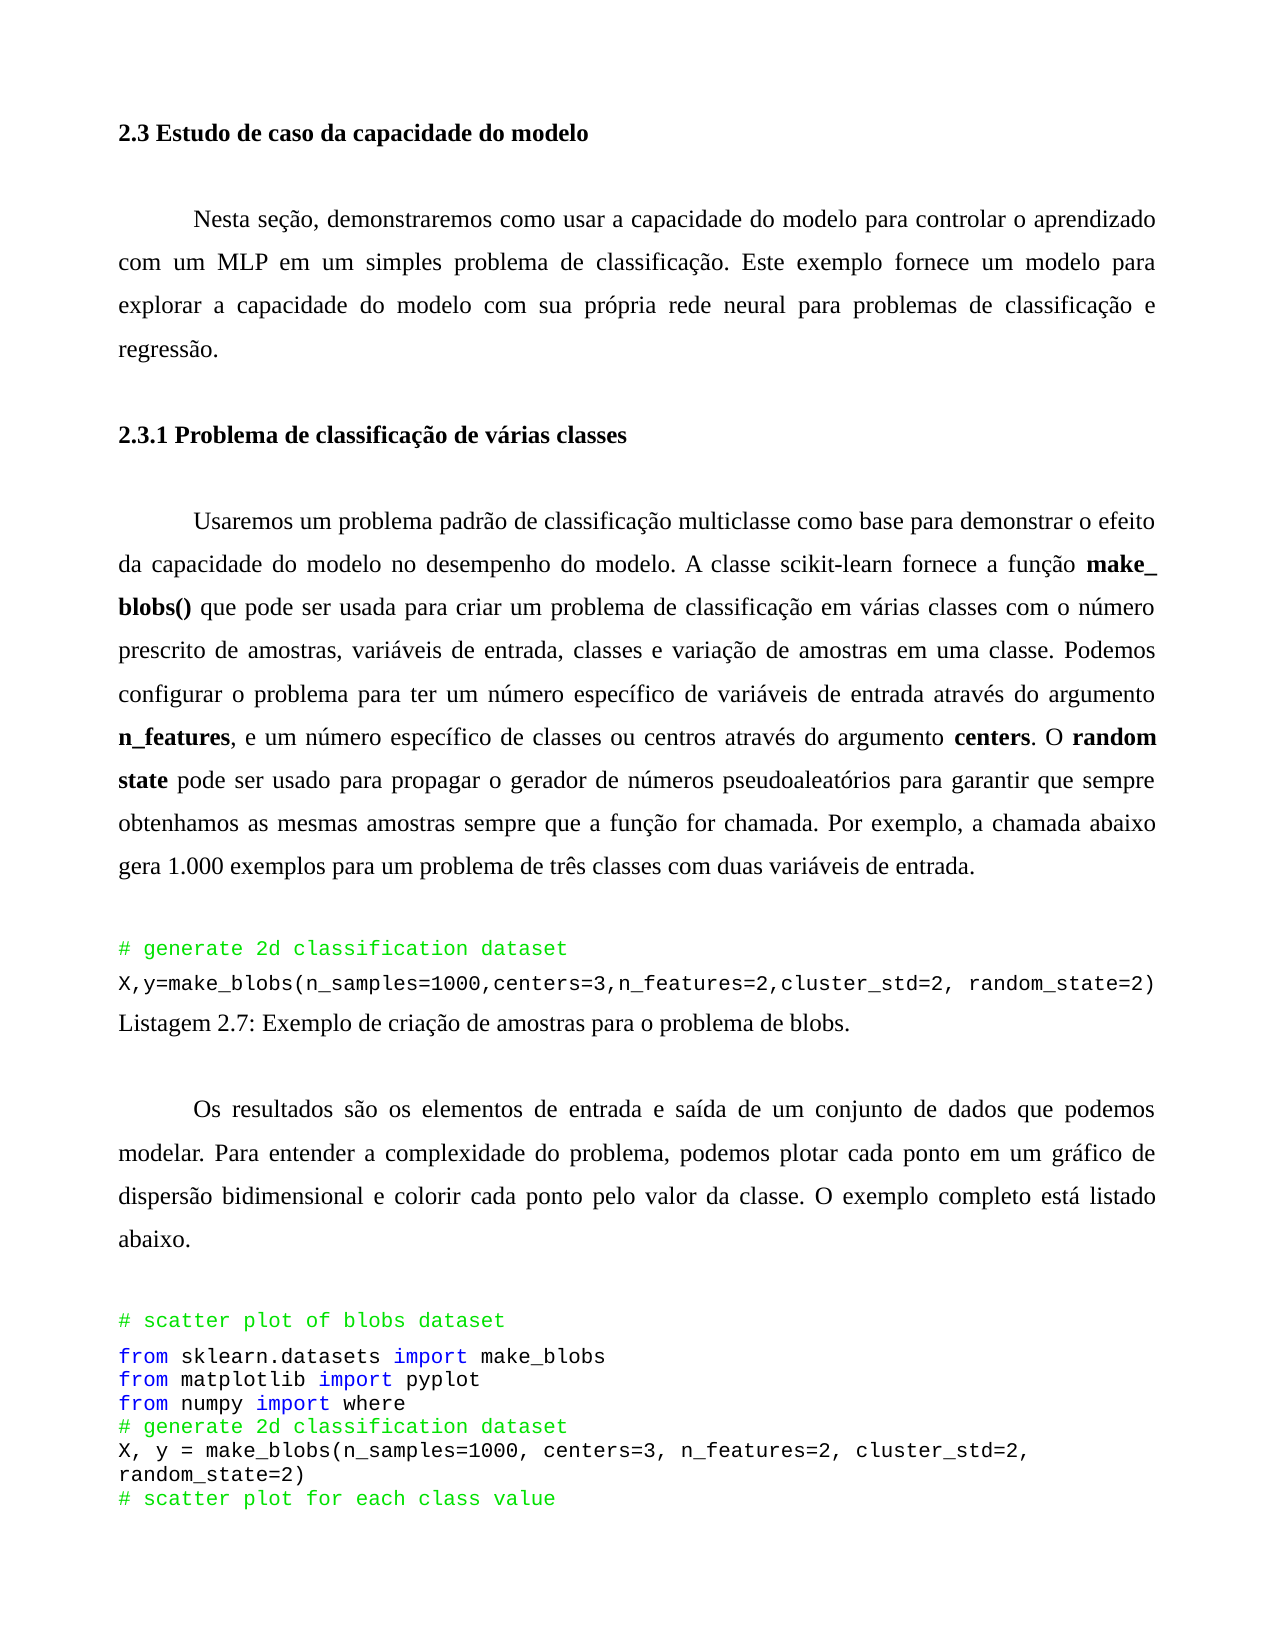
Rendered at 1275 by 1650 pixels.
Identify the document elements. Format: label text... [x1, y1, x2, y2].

text # generate 2d classification dataset [118, 937, 1157, 961]
text Os resultados são os elementos de entrada e saída de um conjunto de dados que podemos modelar. Para entender a complexidade do problema, podemos plotar cada ponto em um gráfico de dispersão bidimensional e colorir cada ponto pelo valor da classe. O exemplo completo está listado abaixo. [118, 1094, 1157, 1253]
text from sklearn.datasets import make_blobs [118, 1346, 1157, 1369]
text # scatter plot of blobs dataset [118, 1310, 1157, 1334]
text Usaremos um problema padrão de classificação multiclasse como base para demonstrar o efeito da capacidade do modelo no desempenho do modelo. A classe scikit-learn fornece a função make_ blobs() que pode ser usada para criar um problema de classificação em várias classes com o número prescrito de amostras, variáveis de entrada, classes e variação de amostras em uma classe. Podemos configurar o problema para ter um número específico de variáveis de entrada através do argumento n_features, e um número específico de classes ou centros através do argumento centers. O random state pode ser usado para propagar o gerador de números pseudoaleatórios para garantir que sempre obtenhamos as mesmas amostras sempre que a função for chamada. Por exemplo, a chamada abaixo gera 1.000 exemplos para um problema de três classes com duas variáveis de entrada. [118, 506, 1157, 880]
text from numpy import where [118, 1393, 1157, 1417]
text X,y=make_blobs(n_samples=1000,centers=3,n_features=2,cluster_std=2, random_state=2) [118, 973, 1157, 997]
text # scatter plot for each class value [118, 1487, 1157, 1511]
text from matplotlib import pyplot [118, 1369, 1157, 1393]
text Nesta seção, demonstraremos como usar a capacidade do modelo para controlar o aprendizado com um MLP em um simples problema de classificação. Este exemplo fornece um modelo para explorar a capacidade do modelo com sua própria rede neural para problemas de classificação e regressão. [118, 204, 1157, 362]
text X, y = make_blobs(n_samples=1000, centers=3, n_features=2, cluster_std=2, random_state=2) [118, 1440, 1157, 1487]
text 2.3.1 Problema de classificação de várias classes [118, 420, 1157, 449]
text Listagem 2.7: Exemplo de criação de amostras para o problema de blobs. [118, 1008, 1157, 1037]
text 2.3 Estudo de caso da capacidade do modelo [118, 118, 1157, 147]
text # generate 2d classification dataset [118, 1417, 1157, 1440]
